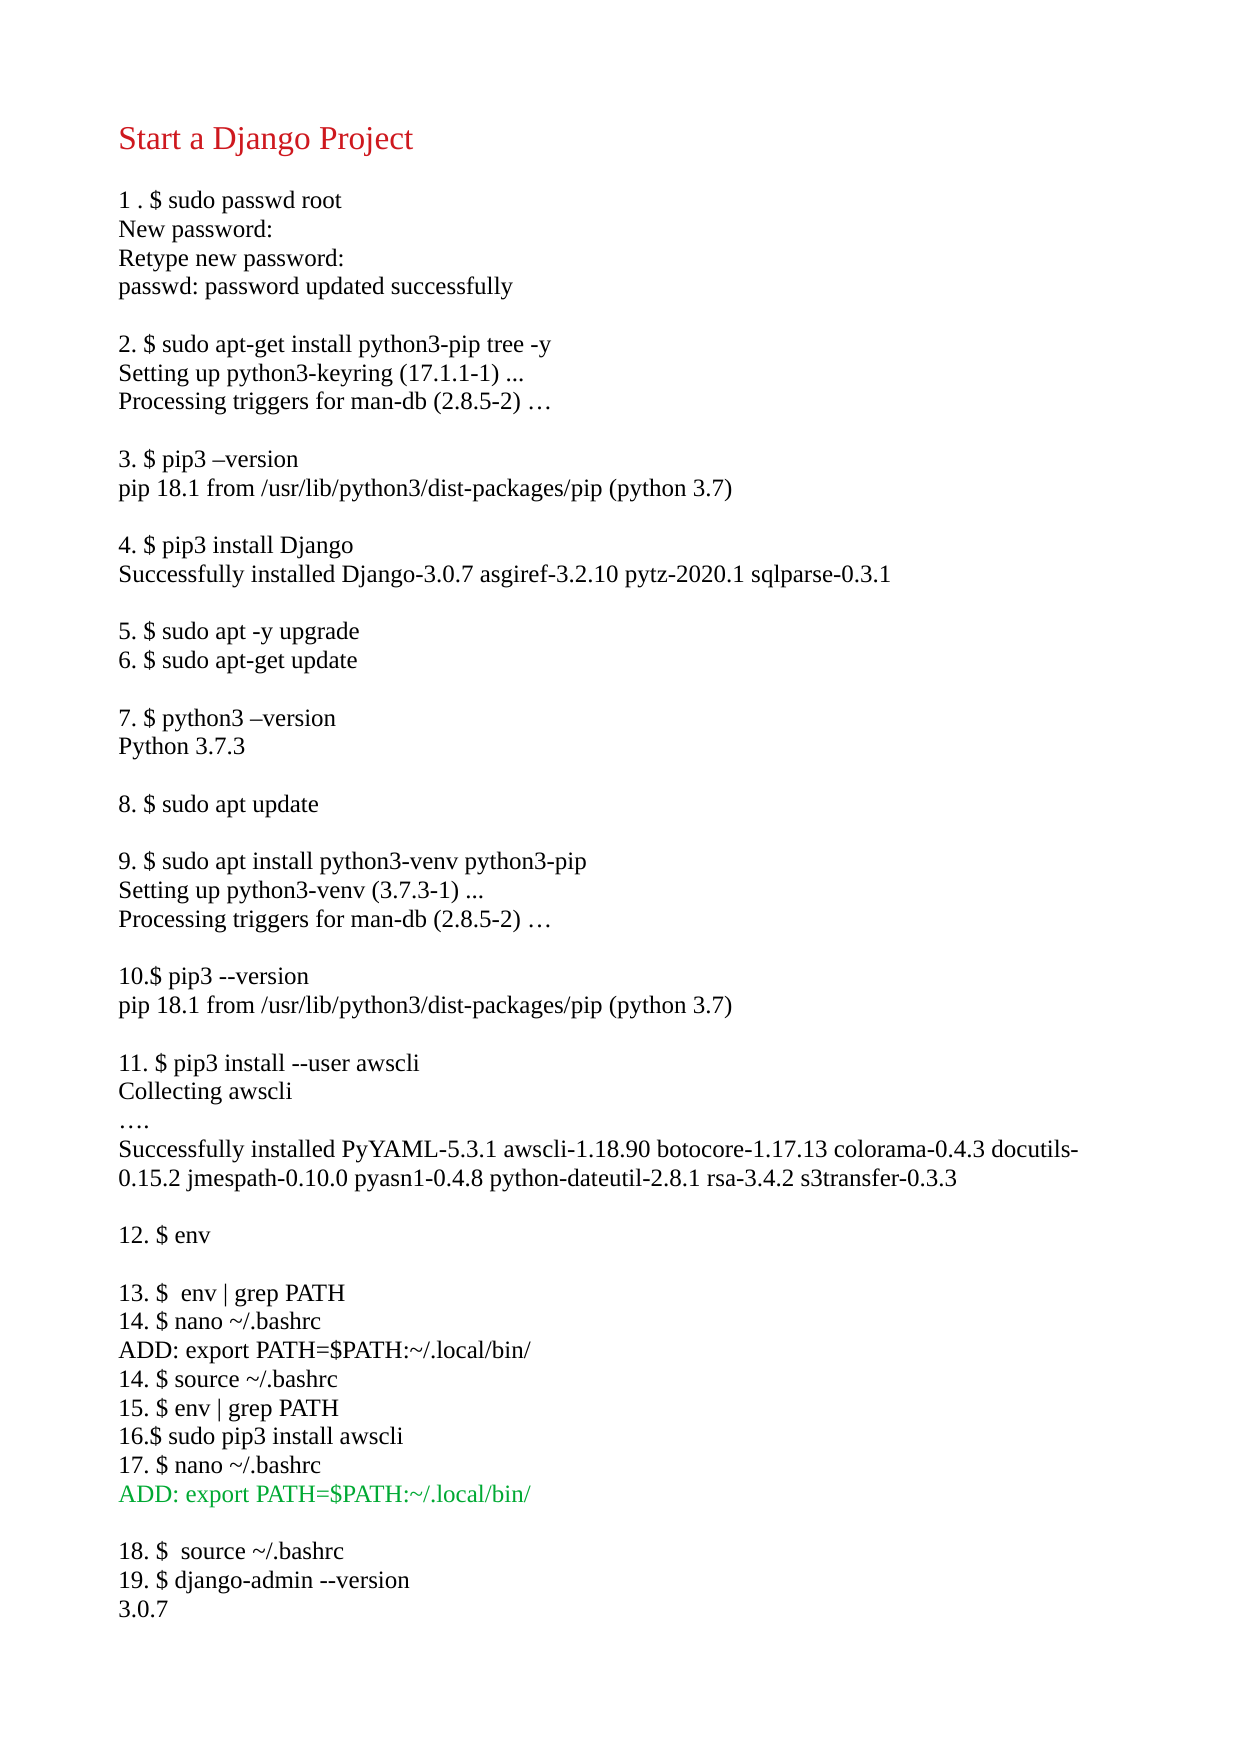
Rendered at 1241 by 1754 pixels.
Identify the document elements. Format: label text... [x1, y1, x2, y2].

text 10.$ pip3 --version [118, 961, 1122, 990]
text 19. $ django-admin --version [118, 1565, 1122, 1594]
text passwd: password updated successfully [118, 271, 1122, 300]
text Setting up python3-venv (3.7.3-1) ... [118, 875, 1122, 904]
text 8. $ sudo apt update [118, 789, 1122, 818]
text 14. $ nano ~/.bashrc [118, 1306, 1122, 1335]
text Successfully installed PyYAML-5.3.1 awscli-1.18.90 botocore-1.17.13 colorama-0.4.3 docutils-0.15.2 jmespath-0.10.0 pyasn1-0.4.8 python-dateutil-2.8.1 rsa-3.4.2 s3transfer-0.3.3 [118, 1134, 1122, 1191]
text Successfully installed Django-3.0.7 asgiref-3.2.10 pytz-2020.1 sqlparse-0.3.1 [118, 559, 1122, 588]
text Start a Django Project [118, 118, 1122, 156]
text 14. $ source ~/.bashrc [118, 1364, 1122, 1393]
text Setting up python3-keyring (17.1.1-1) ... [118, 358, 1122, 386]
text ADD: export PATH=$PATH:~/.local/bin/ [118, 1479, 1122, 1508]
text 6. $ sudo apt-get update [118, 645, 1122, 674]
text 7. $ python3 –version [118, 703, 1122, 731]
text pip 18.1 from /usr/lib/python3/dist-packages/pip (python 3.7) [118, 990, 1122, 1019]
text 4. $ pip3 install Django [118, 530, 1122, 559]
text ADD: export PATH=$PATH:~/.local/bin/ [118, 1335, 1122, 1364]
text 15. $ env | grep PATH [118, 1393, 1122, 1421]
text New password: [118, 214, 1122, 243]
text Processing triggers for man-db (2.8.5-2) … [118, 386, 1122, 415]
text Retype new password: [118, 243, 1122, 271]
text Python 3.7.3 [118, 731, 1122, 760]
text 2. $ sudo apt-get install python3-pip tree -y [118, 329, 1122, 358]
text 3.0.7 [118, 1594, 1122, 1623]
text 5. $ sudo apt -y upgrade [118, 616, 1122, 645]
text pip 18.1 from /usr/lib/python3/dist-packages/pip (python 3.7) [118, 473, 1122, 501]
text 18. $ source ~/.bashrc [118, 1536, 1122, 1565]
text 16.$ sudo pip3 install awscli [118, 1421, 1122, 1450]
text 3. $ pip3 –version [118, 444, 1122, 473]
text 13. $ env | grep PATH [118, 1278, 1122, 1306]
text 11. $ pip3 install --user awscli [118, 1048, 1122, 1076]
text …. [118, 1105, 1122, 1134]
text 9. $ sudo apt install python3-venv python3-pip [118, 846, 1122, 875]
text Collecting awscli [118, 1076, 1122, 1105]
text 17. $ nano ~/.bashrc [118, 1450, 1122, 1479]
text 12. $ env [118, 1220, 1122, 1249]
text Processing triggers for man-db (2.8.5-2) … [118, 904, 1122, 933]
text 1 . $ sudo passwd root [118, 185, 1122, 214]
